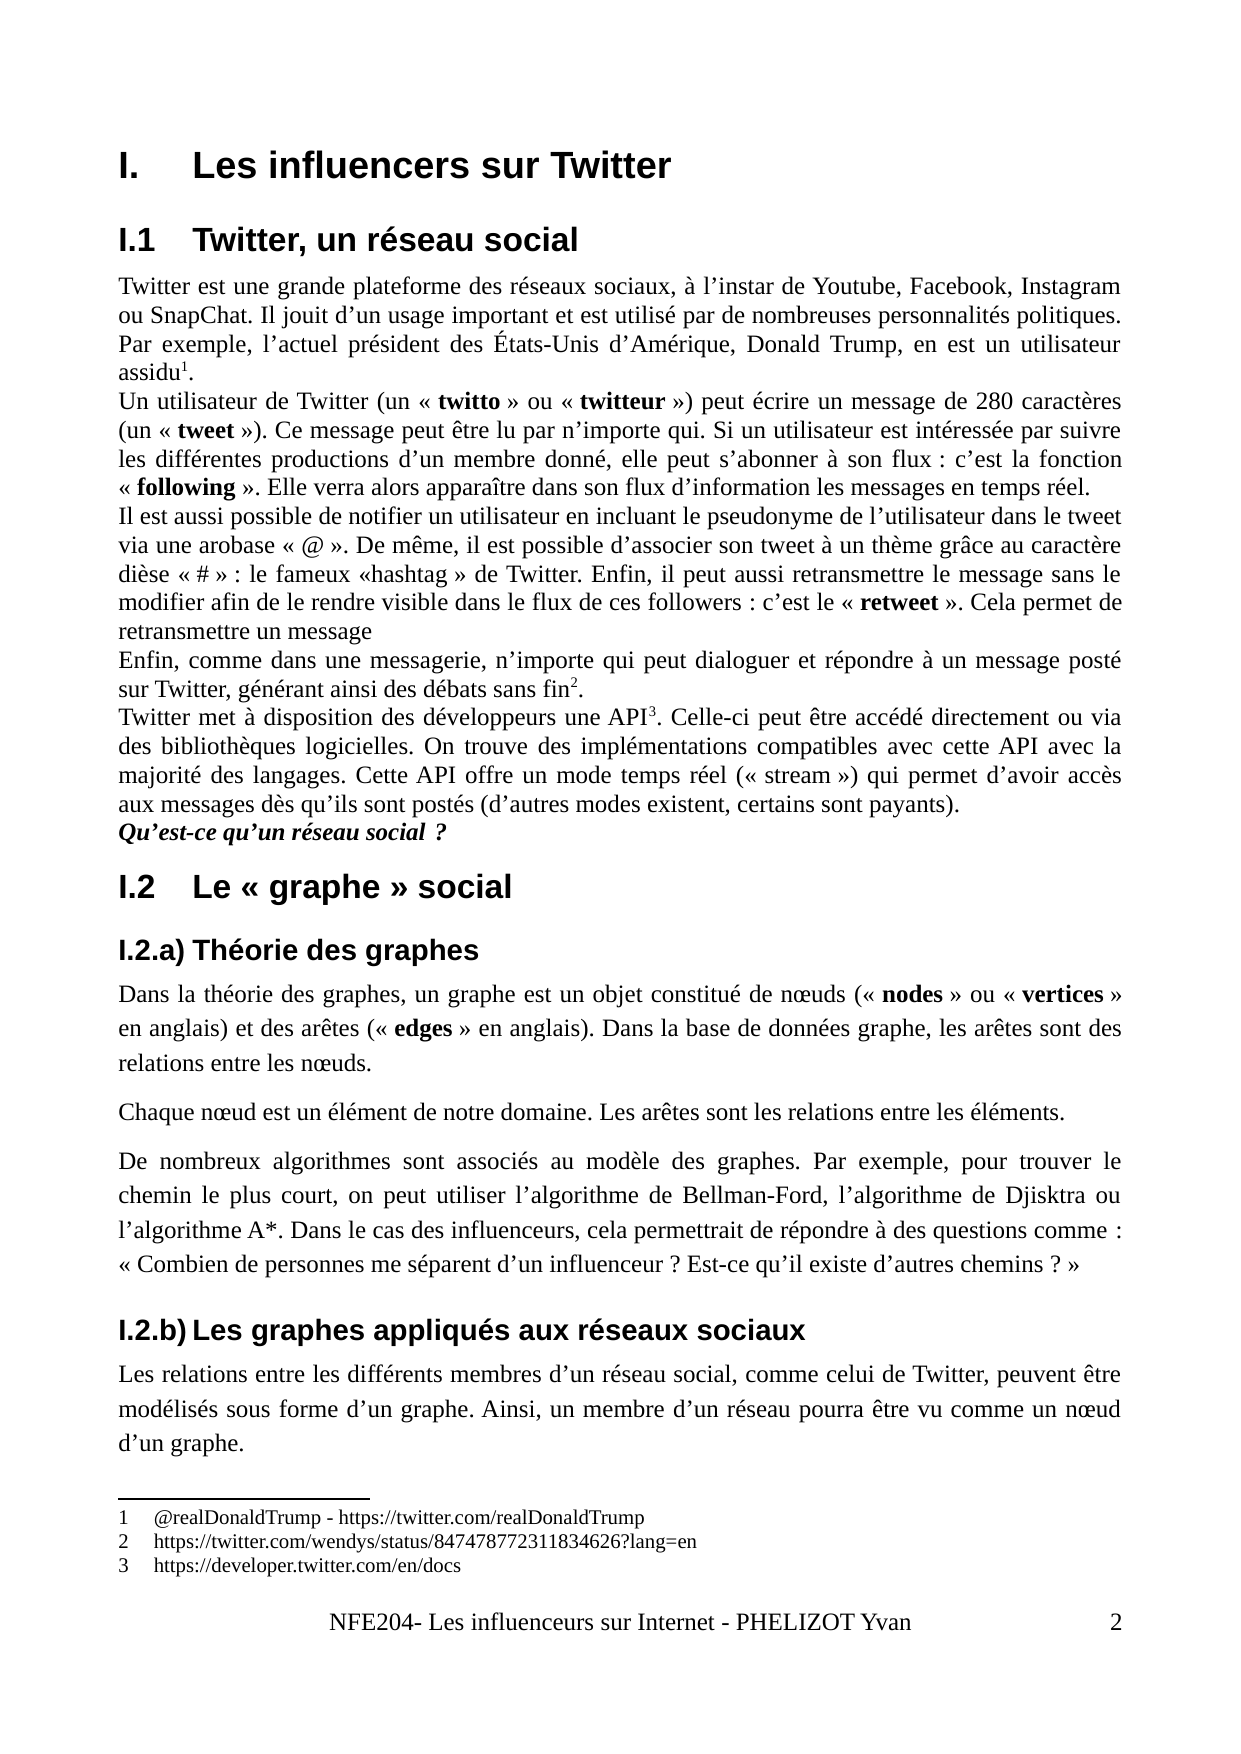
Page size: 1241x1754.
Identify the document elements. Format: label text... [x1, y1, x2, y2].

subtitle Théorie des graphes [118, 933, 1122, 967]
text Twitter est une grande plateforme des réseaux sociaux, à l’instar de Youtube, Facebook, Instagram ou SnapChat. Il jouit d’un usage important et est utilisé par de nombreuses personnalités politiques. Par exemple, l’actuel président des États-Unis d’Amérique, Donald Trump, en est un utilisateur assidu. [118, 271, 1122, 386]
text Un utilisateur de Twitter (un « twitto » ou « twitteur ») peut écrire un message de 280 caractères (un « tweet »). Ce message peut être lu par n’importe qui. Si un utilisateur est intéressée par suivre les différentes productions d’un membre donné, elle peut s’abonner à son flux : c’est la fonction « following ». Elle verra alors apparaître dans son flux d’information les messages en temps réel. [118, 386, 1122, 501]
text Twitter met à disposition des développeurs une API. Celle-ci peut être accédé directement ou via des bibliothèques logicielles. On trouve des implémentations compatibles avec cette API avec la majorité des langages. Cette API offre un mode temps réel (« stream ») qui permet d’avoir accès aux messages dès qu’ils sont postés (d’autres modes existent, certains sont payants). [118, 702, 1122, 817]
text https://twitter.com/wendys/status/847478772311834626?lang=en [118, 1529, 1122, 1553]
text Chaque nœud est un élément de notre domaine. Les arêtes sont les relations entre les éléments. [118, 1097, 1122, 1126]
subtitle Les influencers sur Twitter [118, 143, 1122, 187]
text Enfin, comme dans une messagerie, n’importe qui peut dialoguer et répondre à un message posté sur Twitter, générant ainsi des débats sans fin. [118, 645, 1122, 702]
text Qu’est-ce qu’un réseau social ? [118, 817, 1122, 846]
text Les relations entre les différents membres d’un réseau social, comme celui de Twitter, peuvent être modélisés sous forme d’un graphe. Ainsi, un membre d’un réseau pourra être vu comme un nœud d’un graphe. [118, 1359, 1122, 1457]
text Dans la théorie des graphes, un graphe est un objet constitué de nœuds (« nodes » ou « vertices » en anglais) et des arêtes (« edges » en anglais). Dans la base de données graphe, les arêtes sont des relations entre les nœuds. [118, 979, 1122, 1077]
subtitle Les graphes appliqués aux réseaux sociaux [118, 1313, 1122, 1347]
text https://developer.twitter.com/en/docs [118, 1553, 1122, 1577]
subtitle Twitter, un réseau social [118, 220, 1122, 259]
text Il est aussi possible de notifier un utilisateur en incluant le pseudonyme de l’utilisateur dans le tweet via une arobase « @ ». De même, il est possible d’associer son tweet à un thème grâce au caractère dièse « # » : le fameux «hashtag » de Twitter. Enfin, il peut aussi retransmettre le message sans le modifier afin de le rendre visible dans le flux de ces followers : c’est le « retweet ». Cela permet de retransmettre un message [118, 501, 1122, 645]
text @realDonaldTrump - https://twitter.com/realDonaldTrump [118, 1505, 1122, 1529]
text De nombreux algorithmes sont associés au modèle des graphes. Par exemple, pour trouver le chemin le plus court, on peut utiliser l’algorithme de Bellman-Ford, l’algorithme de Djisktra ou l’algorithme A*. Dans le cas des influenceurs, cela permettrait de répondre à des questions comme : « Combien de personnes me séparent d’un influenceur ? Est-ce qu’il existe d’autres chemins ? » [118, 1146, 1122, 1278]
subtitle Le « graphe » social [118, 867, 1122, 906]
